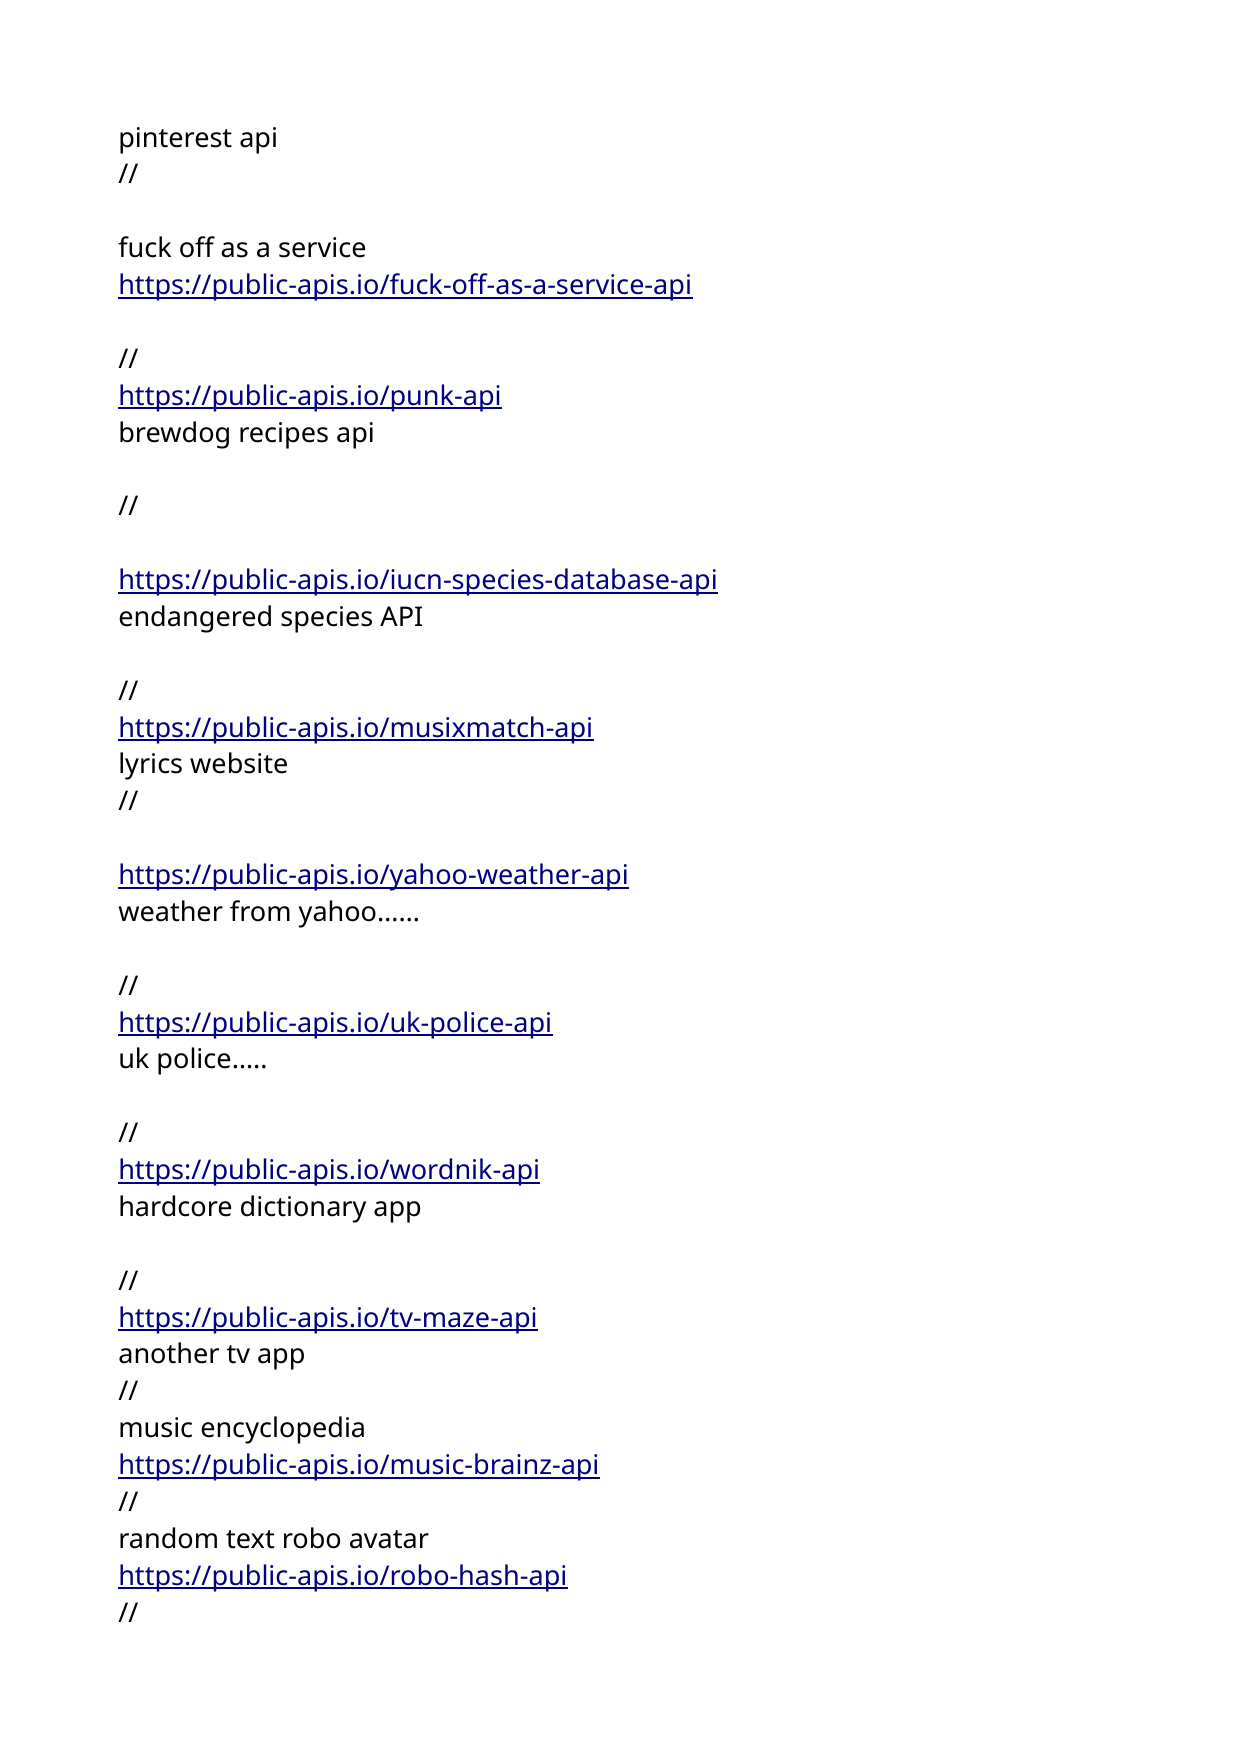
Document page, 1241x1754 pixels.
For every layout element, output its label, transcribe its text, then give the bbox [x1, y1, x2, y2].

text // [118, 782, 1122, 819]
text https://public-apis.io/tv-maze-api [118, 1298, 1122, 1335]
text https://public-apis.io/uk-police-api [118, 1003, 1122, 1040]
text // [118, 966, 1122, 1003]
text https://public-apis.io/musixmatch-api [118, 708, 1122, 745]
text hardcore dictionary app [118, 1187, 1122, 1224]
text https://public-apis.io/yahoo-weather-api [118, 856, 1122, 892]
text another tv app [118, 1335, 1122, 1372]
text // [118, 487, 1122, 524]
text https://public-apis.io/music-brainz-api [118, 1446, 1122, 1482]
text // [118, 1372, 1122, 1409]
text https://public-apis.io/wordnik-api [118, 1151, 1122, 1187]
text weather from yahoo…… [118, 892, 1122, 929]
text https://public-apis.io/fuck-off-as-a-service-api [118, 266, 1122, 302]
text fuck off as a service [118, 229, 1122, 266]
text // [118, 1261, 1122, 1298]
text brewdog recipes api [118, 413, 1122, 450]
text uk police….. [118, 1040, 1122, 1077]
text // [118, 339, 1122, 376]
text https://public-apis.io/punk-api [118, 376, 1122, 413]
text // [118, 671, 1122, 708]
text music encyclopedia [118, 1409, 1122, 1446]
text random text robo avatar [118, 1519, 1122, 1556]
text // [118, 1482, 1122, 1519]
text endangered species API [118, 597, 1122, 634]
text // [118, 1114, 1122, 1151]
text pinterest api [118, 118, 1122, 155]
text https://public-apis.io/robo-hash-api [118, 1556, 1122, 1593]
text https://public-apis.io/iucn-species-database-api [118, 561, 1122, 597]
text lyrics website [118, 745, 1122, 782]
text // [118, 1593, 1122, 1630]
text // [118, 155, 1122, 192]
